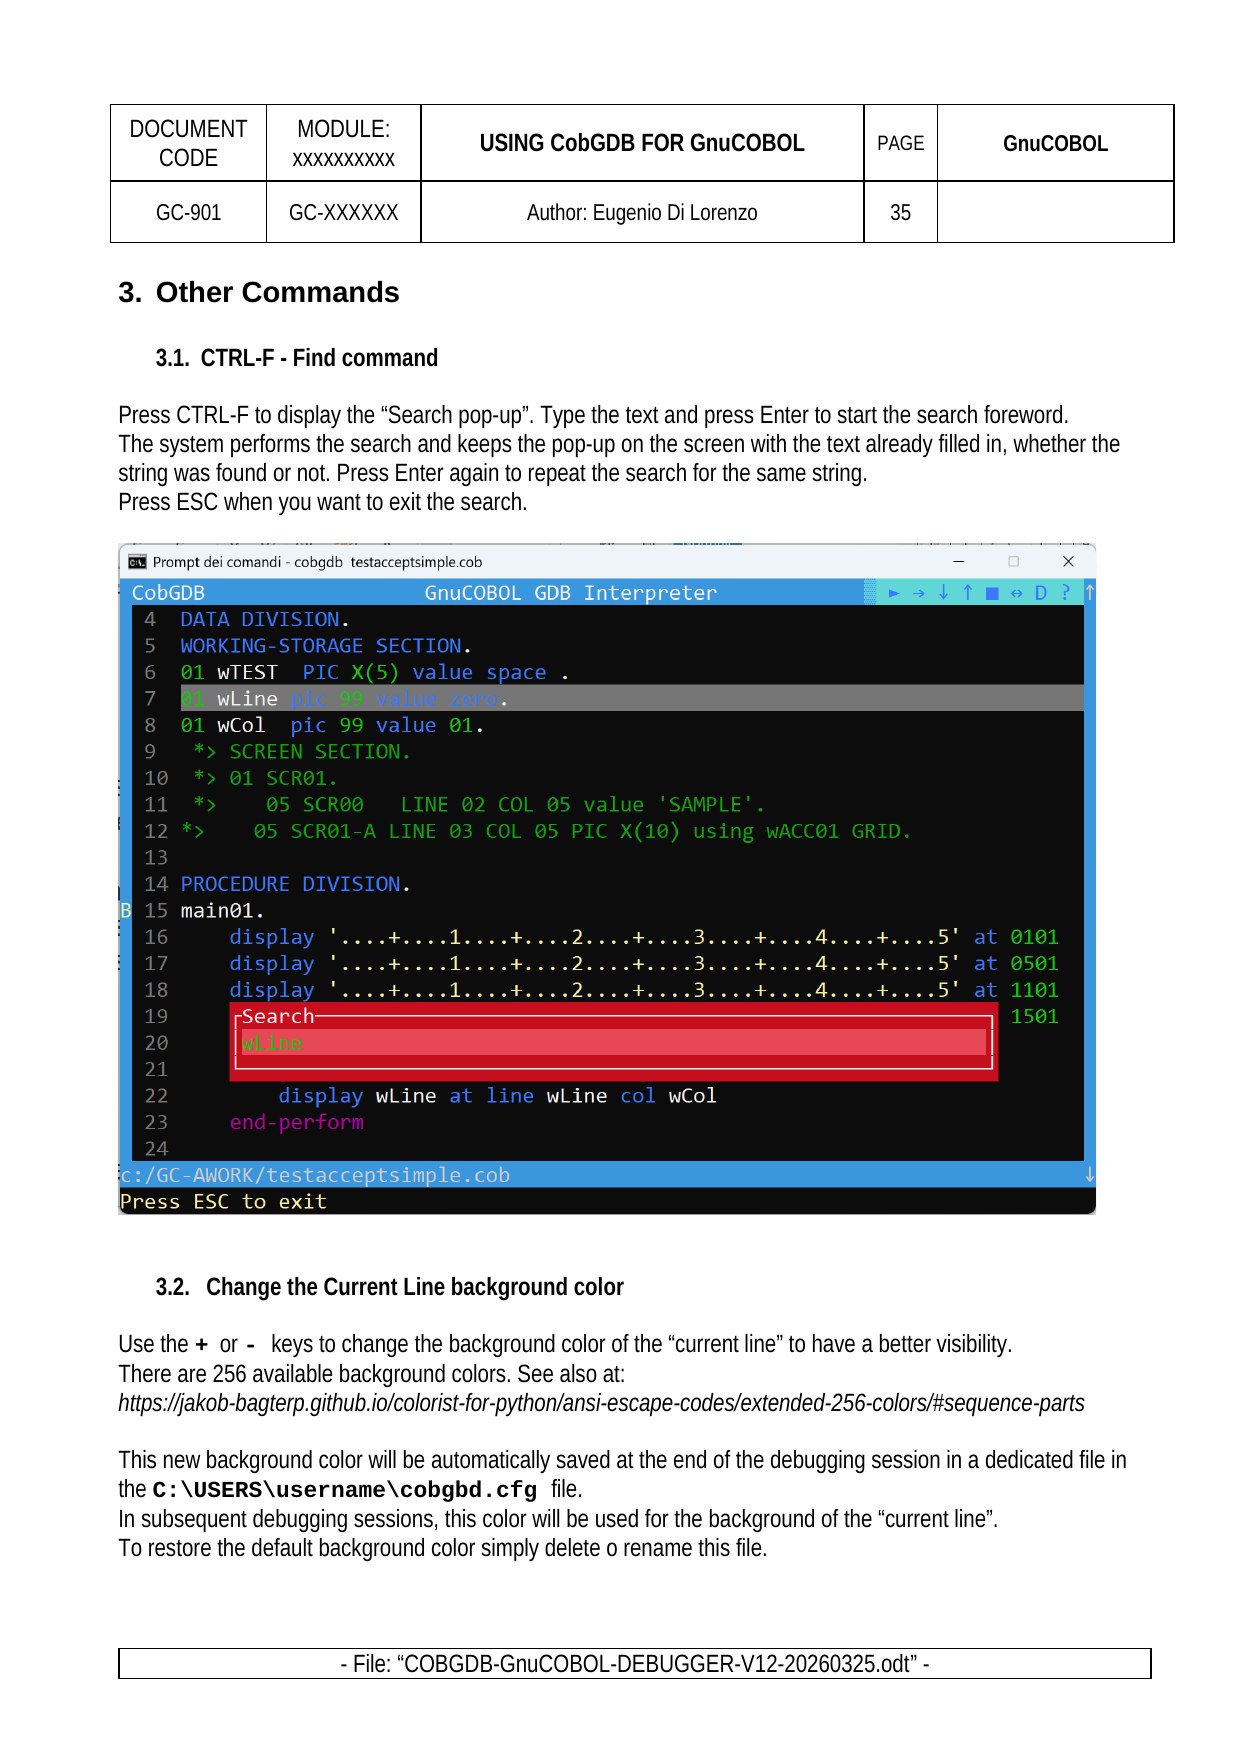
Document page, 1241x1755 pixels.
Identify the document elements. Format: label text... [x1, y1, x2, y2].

text https://jakob-bagterp.github.io/colorist-for-python/ansi-escape-codes/extended-256-colors/#sequence-parts This new background color will be automatically saved at the end of the debugging session in a dedicated file in the C:\USERS\username\cobgbd.cfg file. In subsequent debugging sessions, this color will be used for the background of the “current line”. [118, 1388, 1152, 1533]
text Use the + or - keys to change the background color of the “current line” to have a better visibility. There are 256 available background colors. See also at: [118, 1329, 1152, 1388]
subtitle Change the Current Line background color [156, 1271, 1152, 1300]
text The system performs the search and keeps the pop-up on the screen with the text already filled in, whether the string was found or not. Press Enter again to repeat the search for the same string. [118, 429, 1152, 486]
subtitle Other Commands [118, 275, 1152, 308]
text Press ESC when you want to exit the search. [118, 486, 1152, 515]
subtitle CTRL-F - Find command [156, 343, 1152, 372]
text To restore the default background color simply delete o rename this file. [118, 1533, 1152, 1561]
text Press CTRL-F to display the “Search pop-up”. Type the text and press Enter to start the search foreword. [118, 401, 1152, 429]
picture [118, 543, 1097, 1215]
